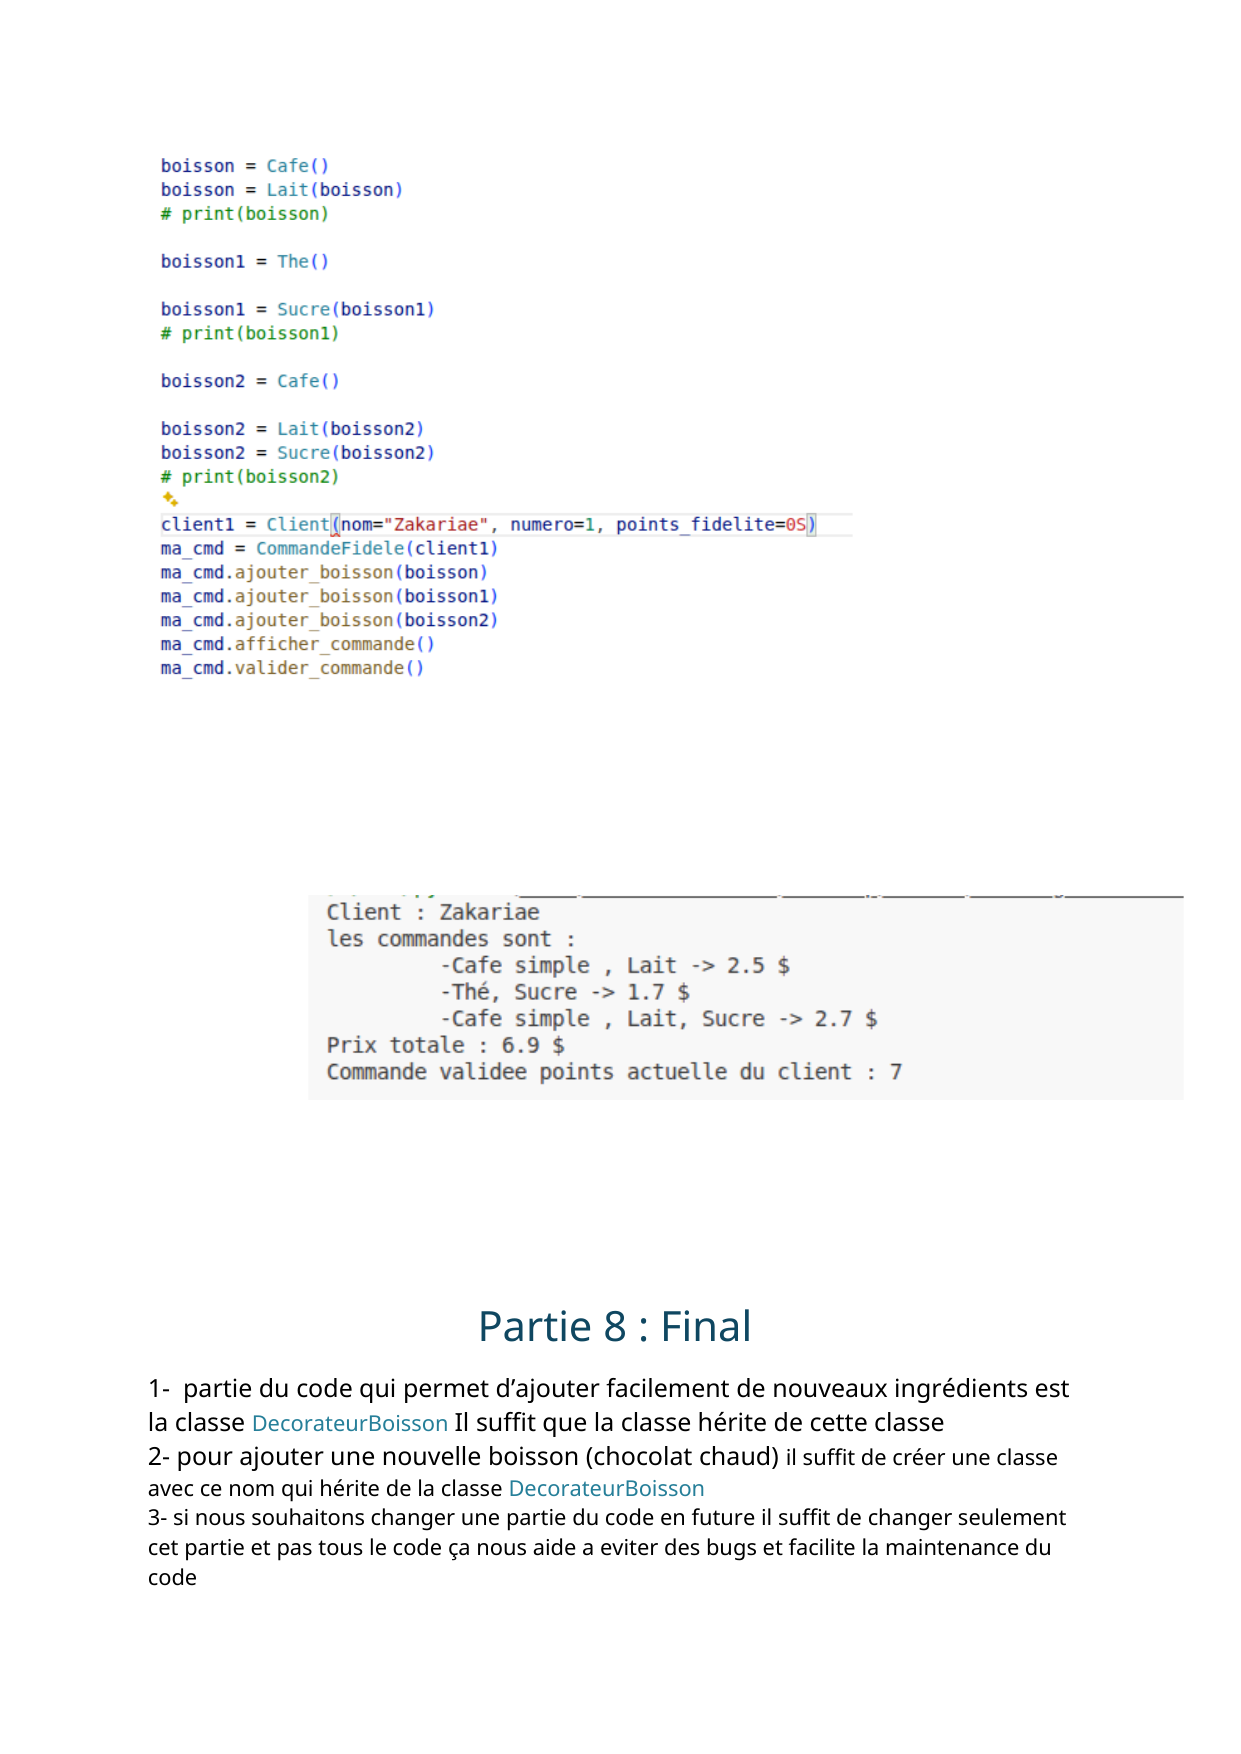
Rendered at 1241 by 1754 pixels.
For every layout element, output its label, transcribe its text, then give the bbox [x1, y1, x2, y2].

text Partie 8 : Final [148, 1297, 1093, 1353]
text 3- si nous souhaitons changer une partie du code en future il suffit de changer seulement cet partie et pas tous le code ça nous aide a eviter des bugs et facilite la maintenance du code [148, 1502, 1093, 1592]
text 2- pour ajouter une nouvelle boisson (chocolat chaud) il suffit de créer une classe avec ce nom qui hérite de la classe DecorateurBoisson [148, 1438, 1093, 1502]
picture [147, 147, 853, 688]
text 1- partie du code qui permet d’ajouter facilement de nouveaux ingrédients est la classe DecorateurBoisson Il suffit que la classe hérite de cette classe [148, 1370, 1093, 1438]
picture [308, 895, 1184, 1100]
